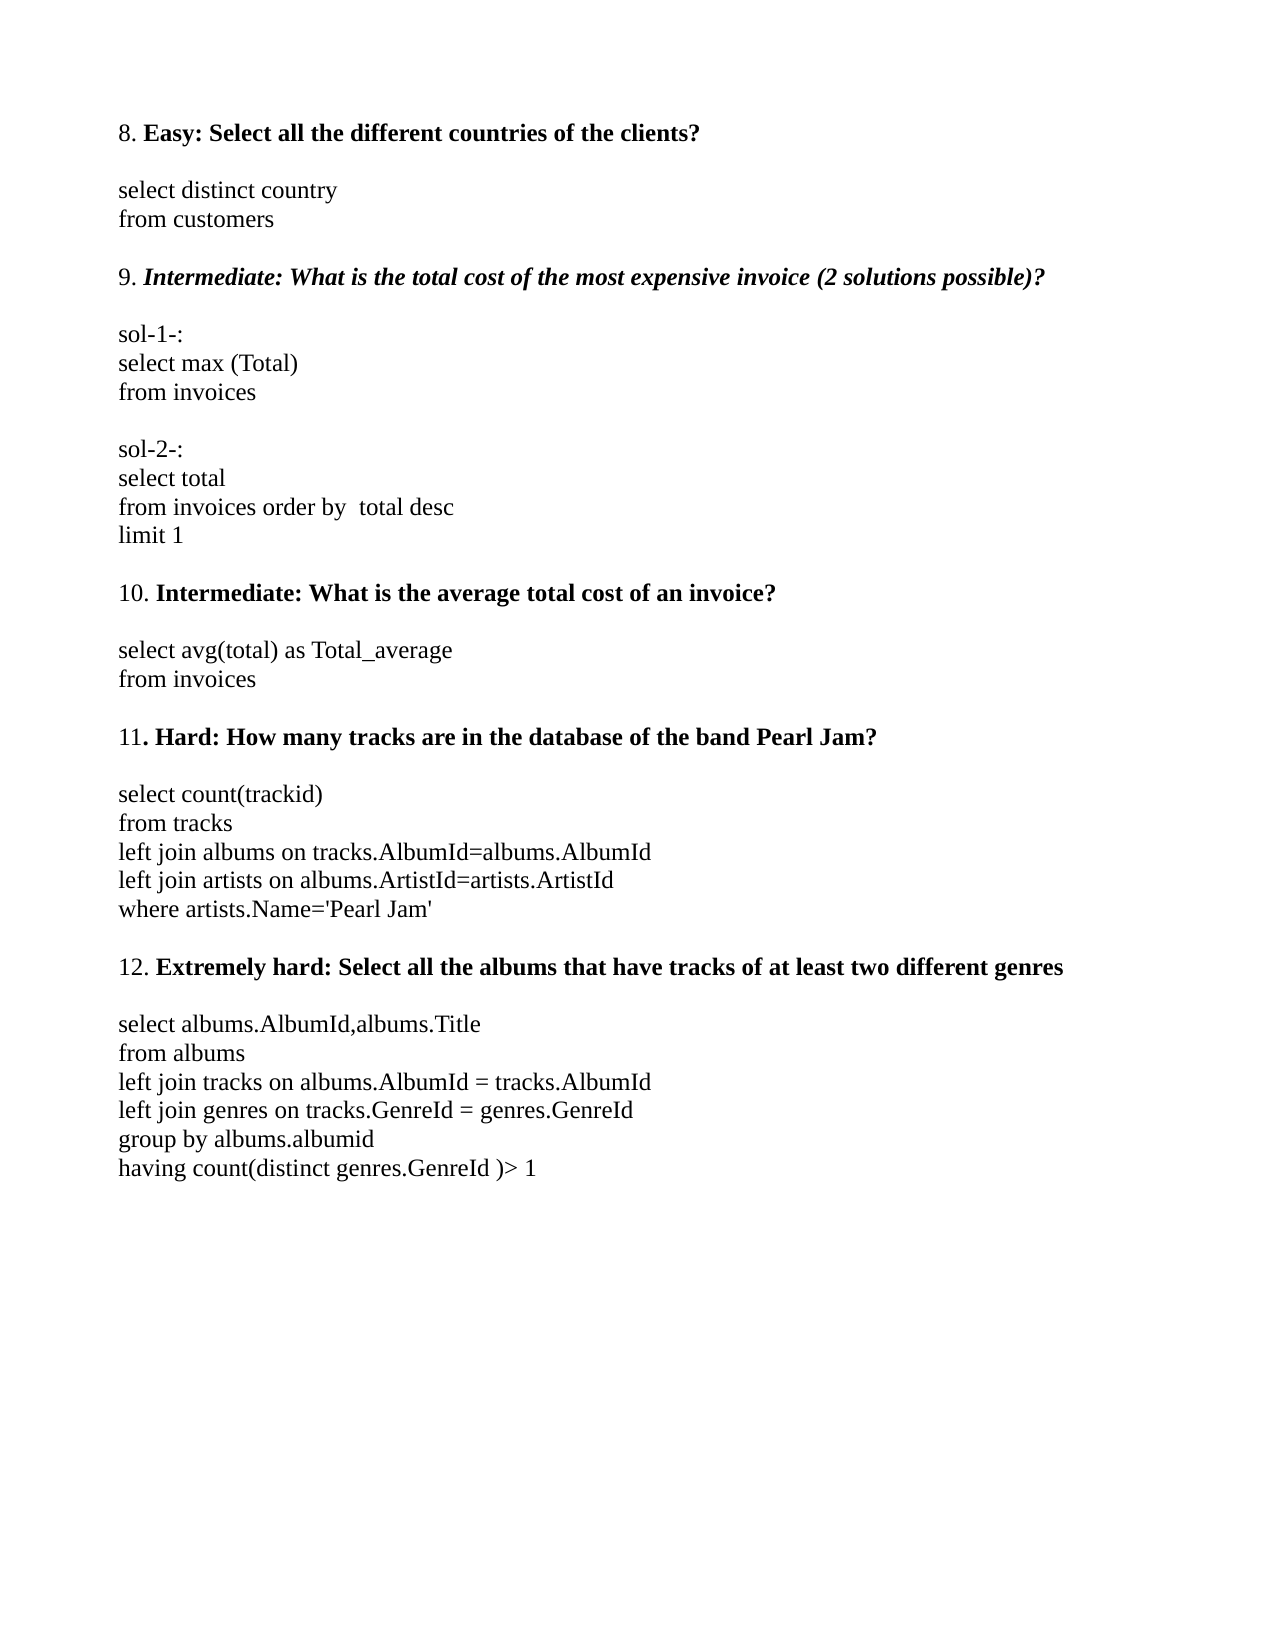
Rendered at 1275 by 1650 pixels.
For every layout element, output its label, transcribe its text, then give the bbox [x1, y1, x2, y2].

text from customers [118, 204, 1157, 233]
text select albums.AlbumId,albums.Title [118, 1009, 1157, 1038]
text having count(distinct genres.GenreId )> 1 [118, 1153, 1157, 1182]
text left join artists on albums.ArtistId=artists.ArtistId [118, 866, 1157, 894]
text sol-1-: [118, 319, 1157, 348]
text from albums [118, 1038, 1157, 1067]
text group by albums.albumid [118, 1124, 1157, 1153]
text select count(trackid) [118, 779, 1157, 808]
text from tracks [118, 808, 1157, 837]
text select max (Total) [118, 348, 1157, 377]
text 10. Intermediate: What is the average total cost of an invoice? [118, 578, 1157, 607]
text select total [118, 463, 1157, 492]
text select avg(total) as Total_average [118, 636, 1157, 664]
text where artists.Name='Pearl Jam' [118, 894, 1157, 923]
text from invoices [118, 664, 1157, 693]
text from invoices order by total desc [118, 492, 1157, 521]
text select distinct country [118, 176, 1157, 204]
text left join albums on tracks.AlbumId=albums.AlbumId [118, 837, 1157, 866]
text 12. Extremely hard: Select all the albums that have tracks of at least two different genres [118, 952, 1157, 981]
text limit 1 [118, 521, 1157, 549]
text sol-2-: [118, 434, 1157, 463]
text 8. Easy: Select all the different countries of the clients? [118, 118, 1157, 147]
text 11. Hard: How many tracks are in the database of the band Pearl Jam? [118, 722, 1157, 751]
text 9. Intermediate: What is the total cost of the most expensive invoice (2 solutions possible)? [118, 262, 1157, 291]
text from invoices [118, 377, 1157, 406]
text left join genres on tracks.GenreId = genres.GenreId [118, 1096, 1157, 1124]
text left join tracks on albums.AlbumId = tracks.AlbumId [118, 1067, 1157, 1096]
